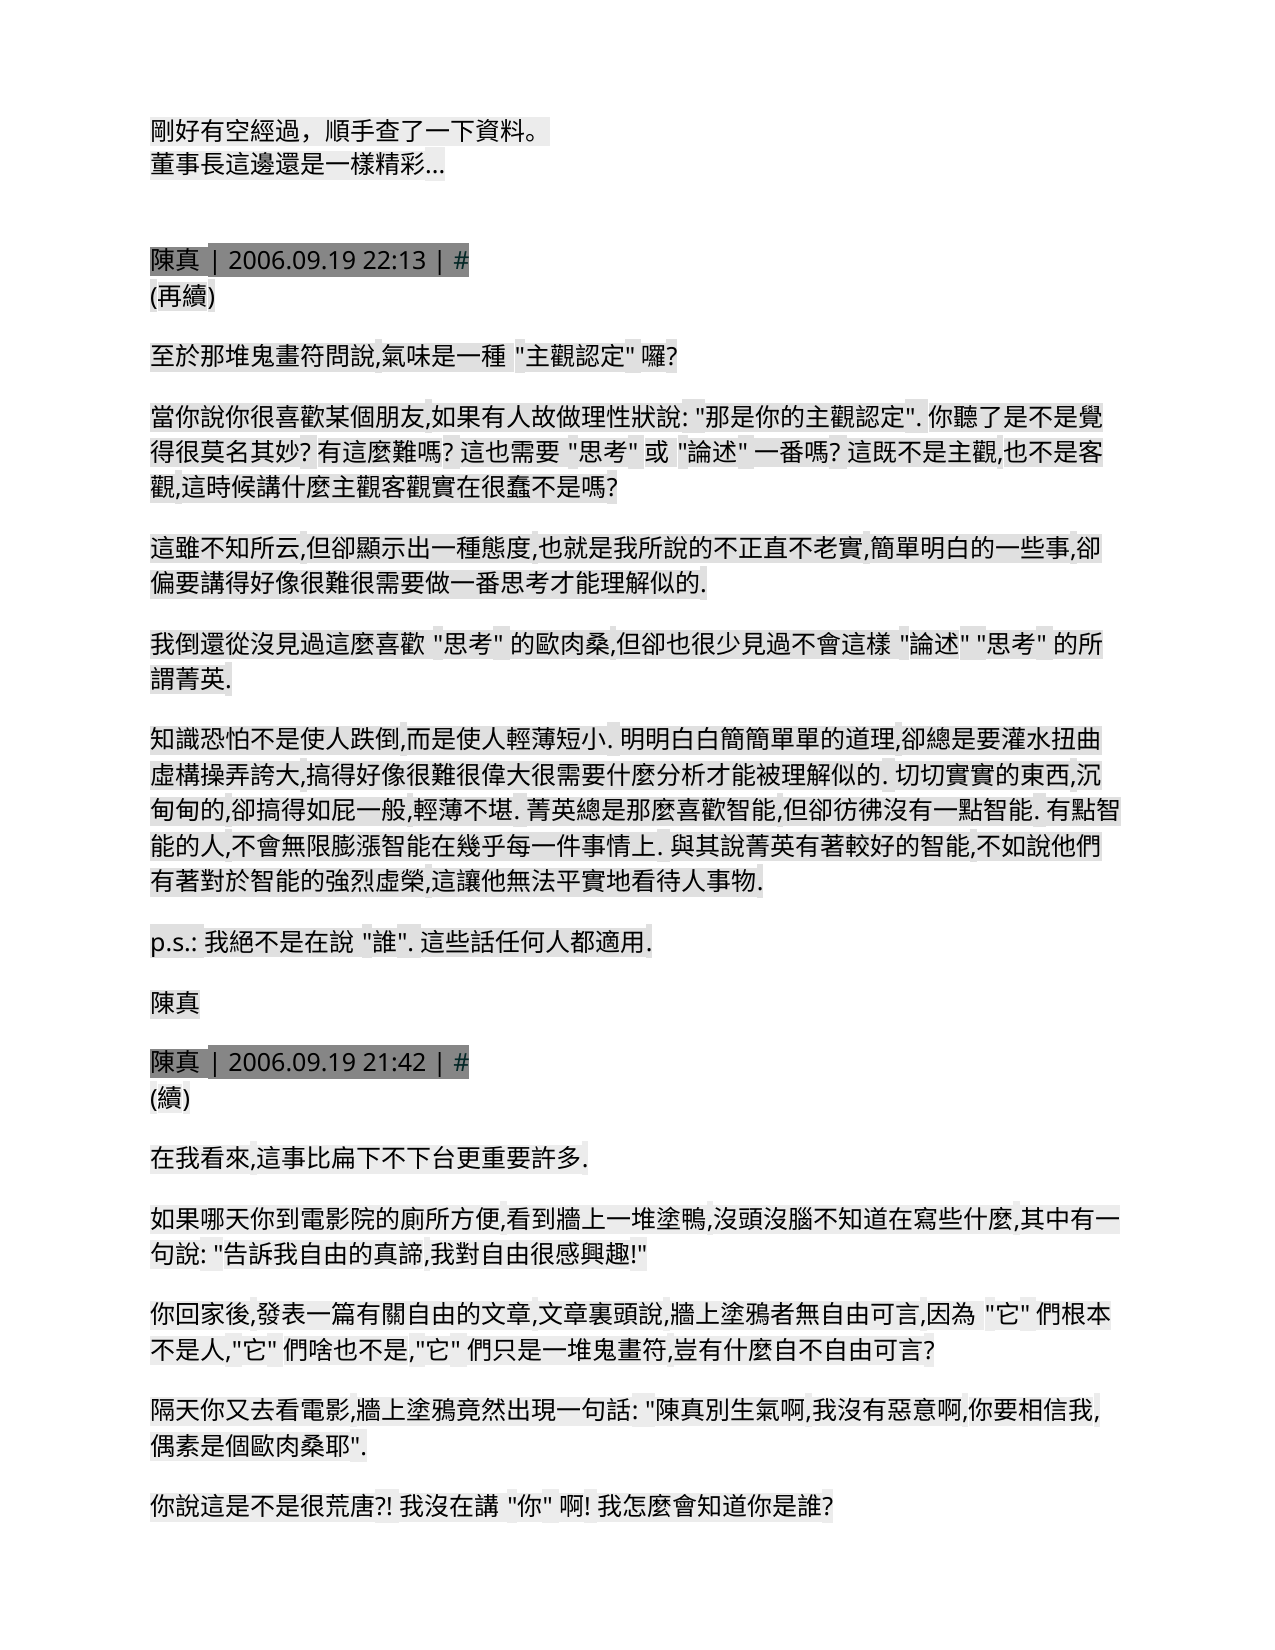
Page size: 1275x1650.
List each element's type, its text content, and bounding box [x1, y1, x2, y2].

text (再續) [150, 277, 1125, 312]
text 你回家後,發表一篇有關自由的文章,文章裏頭說,牆上塗鴉者無自由可言,因為 "它" 們根本不是人,"它" 們啥也不是,"它" 們只是一堆鬼畫符,豈有什麼自不自由可言? [150, 1296, 1125, 1367]
text 如果哪天你到電影院的廁所方便,看到牆上一堆塗鴨,沒頭沒腦不知道在寫些什麼,其中有一句說: "告訴我自由的真諦,我對自由很感興趣!" [150, 1200, 1125, 1271]
text 在我看來,這事比扁下不下台更重要許多. [150, 1139, 1125, 1175]
text 剛好有空經過，順手查了一下資料。 董事長這邊還是一樣精彩... [150, 75, 1125, 217]
text 陳真 | 2006.09.19 21:42 | # [150, 1044, 1125, 1079]
text (續) [150, 1079, 1125, 1114]
text 陳真 | 2006.09.19 22:13 | # [150, 242, 1125, 277]
text 陳真 [150, 983, 1125, 1019]
text 當你說你很喜歡某個朋友,如果有人故做理性狀說: "那是你的主觀認定". 你聽了是不是覺得很莫名其妙? 有這麼難嗎? 這也需要 "思考" 或 "論述" 一番嗎? 這既不是主觀,也不是客觀,這時候講什麼主觀客觀實在很蠢不是嗎? [150, 398, 1125, 504]
text p.s.: 我絕不是在說 "誰". 這些話任何人都適用. [150, 923, 1125, 958]
text 知識恐怕不是使人跌倒,而是使人輕薄短小. 明明白白簡簡單單的道理,卻總是要灌水扭曲虛構操弄誇大,搞得好像很難很偉大很需要什麼分析才能被理解似的. 切切實實的東西,沉甸甸的,卻搞得如屁一般,輕薄不堪. 菁英總是那麼喜歡智能,但卻彷彿沒有一點智能. 有點智能的人,不會無限膨漲智能在幾乎每一件事情上. 與其說菁英有著較好的智能,不如說他們有著對於智能的強烈虛榮,這讓他無法平實地看待人事物. [150, 721, 1125, 898]
text 至於那堆鬼畫符問說,氣味是一種 "主觀認定" 囉? [150, 337, 1125, 373]
text 你說這是不是很荒唐?! 我沒在講 "你" 啊! 我怎麼會知道你是誰? [150, 1487, 1125, 1523]
text 隔天你又去看電影,牆上塗鴉竟然出現一句話: "陳真別生氣啊,我沒有惡意啊,你要相信我,偶素是個歐肉桑耶". [150, 1392, 1125, 1462]
text 我倒還從沒見過這麼喜歡 "思考" 的歐肉桑,但卻也很少見過不會這樣 "論述" "思考" 的所謂菁英. [150, 625, 1125, 696]
text 這雖不知所云,但卻顯示出一種態度,也就是我所說的不正直不老實,簡單明白的一些事,卻偏要講得好像很難很需要做一番思考才能理解似的. [150, 529, 1125, 600]
